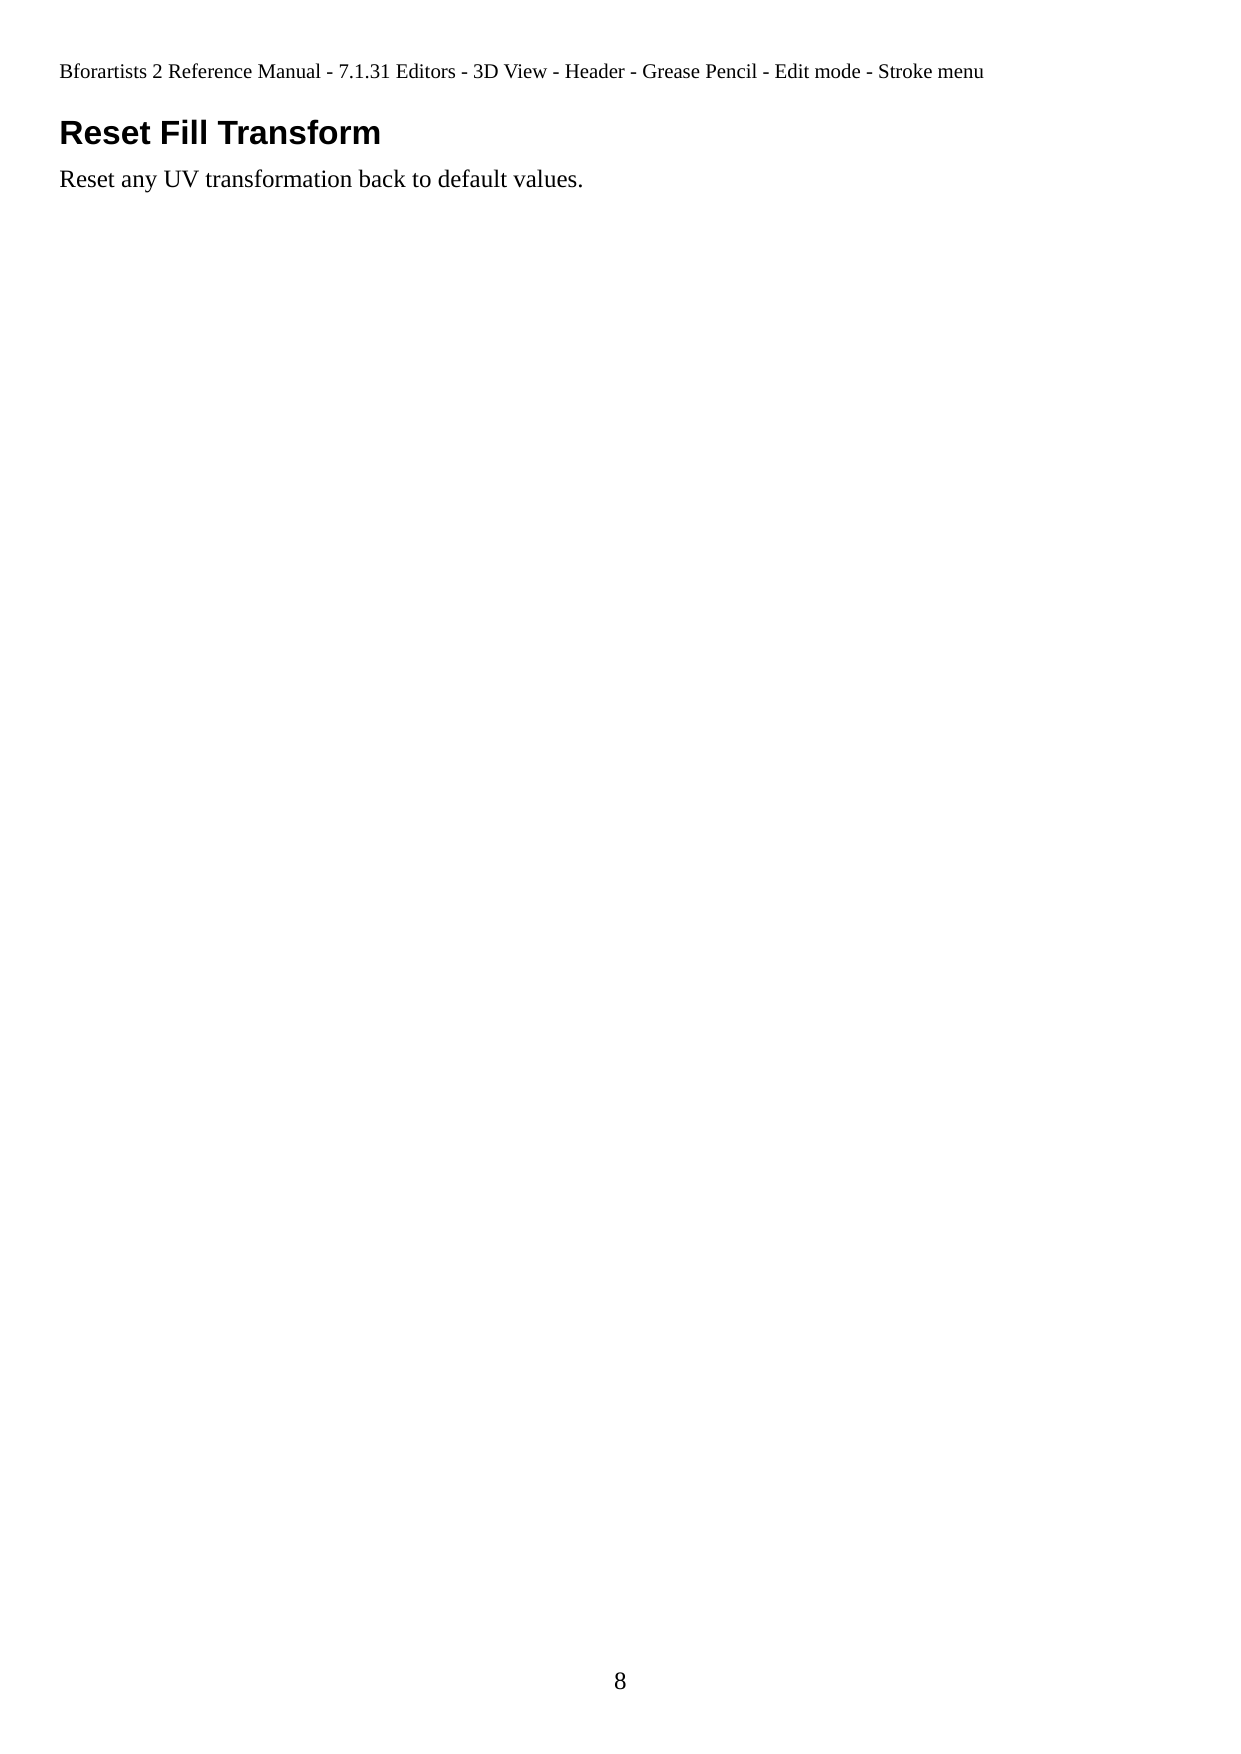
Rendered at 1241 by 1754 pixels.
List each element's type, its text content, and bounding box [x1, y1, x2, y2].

text Reset any UV transformation back to default values. [59, 164, 1181, 192]
subtitle Reset Fill Transform [59, 113, 1181, 151]
